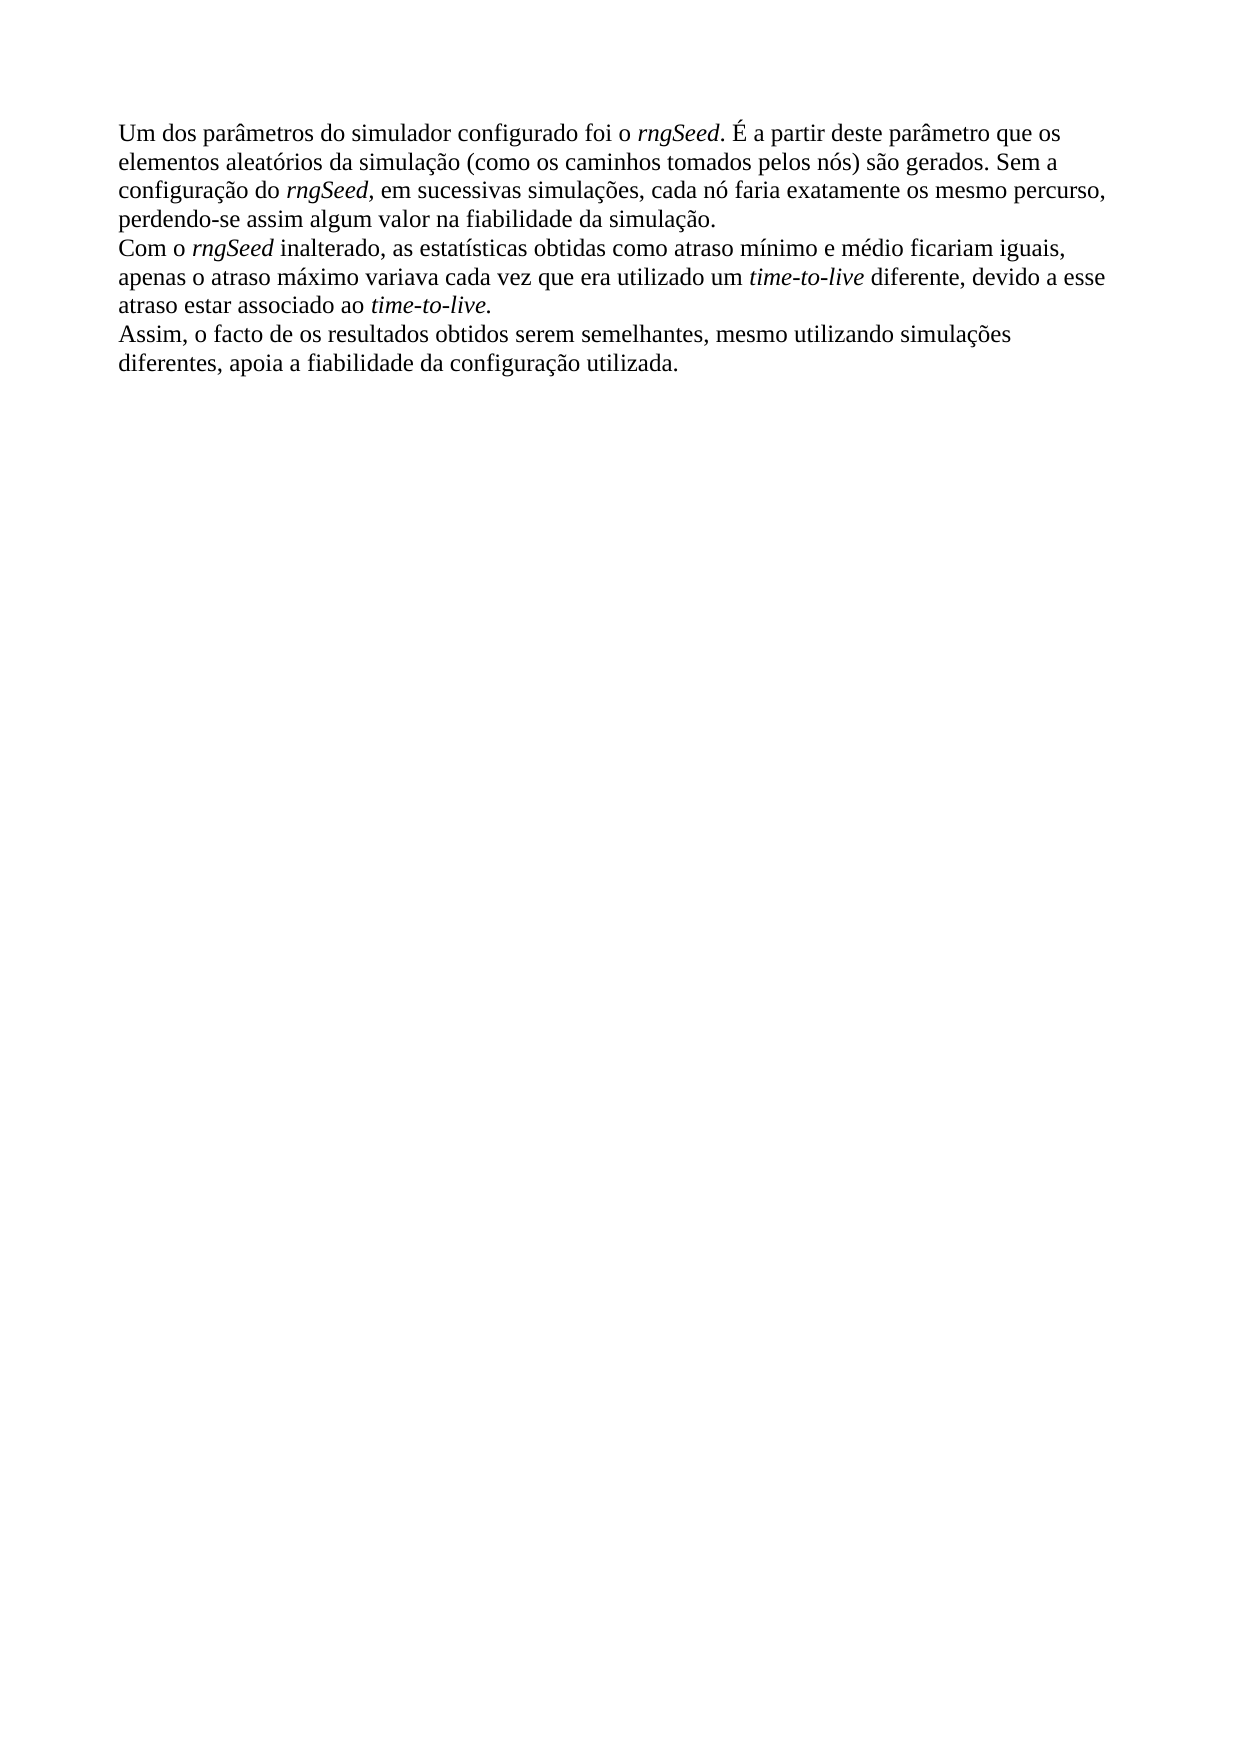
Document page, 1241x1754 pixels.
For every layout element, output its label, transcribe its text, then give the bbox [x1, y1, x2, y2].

text Assim, o facto de os resultados obtidos serem semelhantes, mesmo utilizando simulações diferentes, apoia a fiabilidade da configuração utilizada. [118, 319, 1122, 377]
text Com o rngSeed inalterado, as estatísticas obtidas como atraso mínimo e médio ficariam iguais, apenas o atraso máximo variava cada vez que era utilizado um time-to-live diferente, devido a esse atraso estar associado ao time-to-live. [118, 233, 1122, 319]
text Um dos parâmetros do simulador configurado foi o rngSeed. É a partir deste parâmetro que os elementos aleatórios da simulação (como os caminhos tomados pelos nós) são gerados. Sem a configuração do rngSeed, em sucessivas simulações, cada nó faria exatamente os mesmo percurso, perdendo-se assim algum valor na fiabilidade da simulação. [118, 118, 1122, 233]
